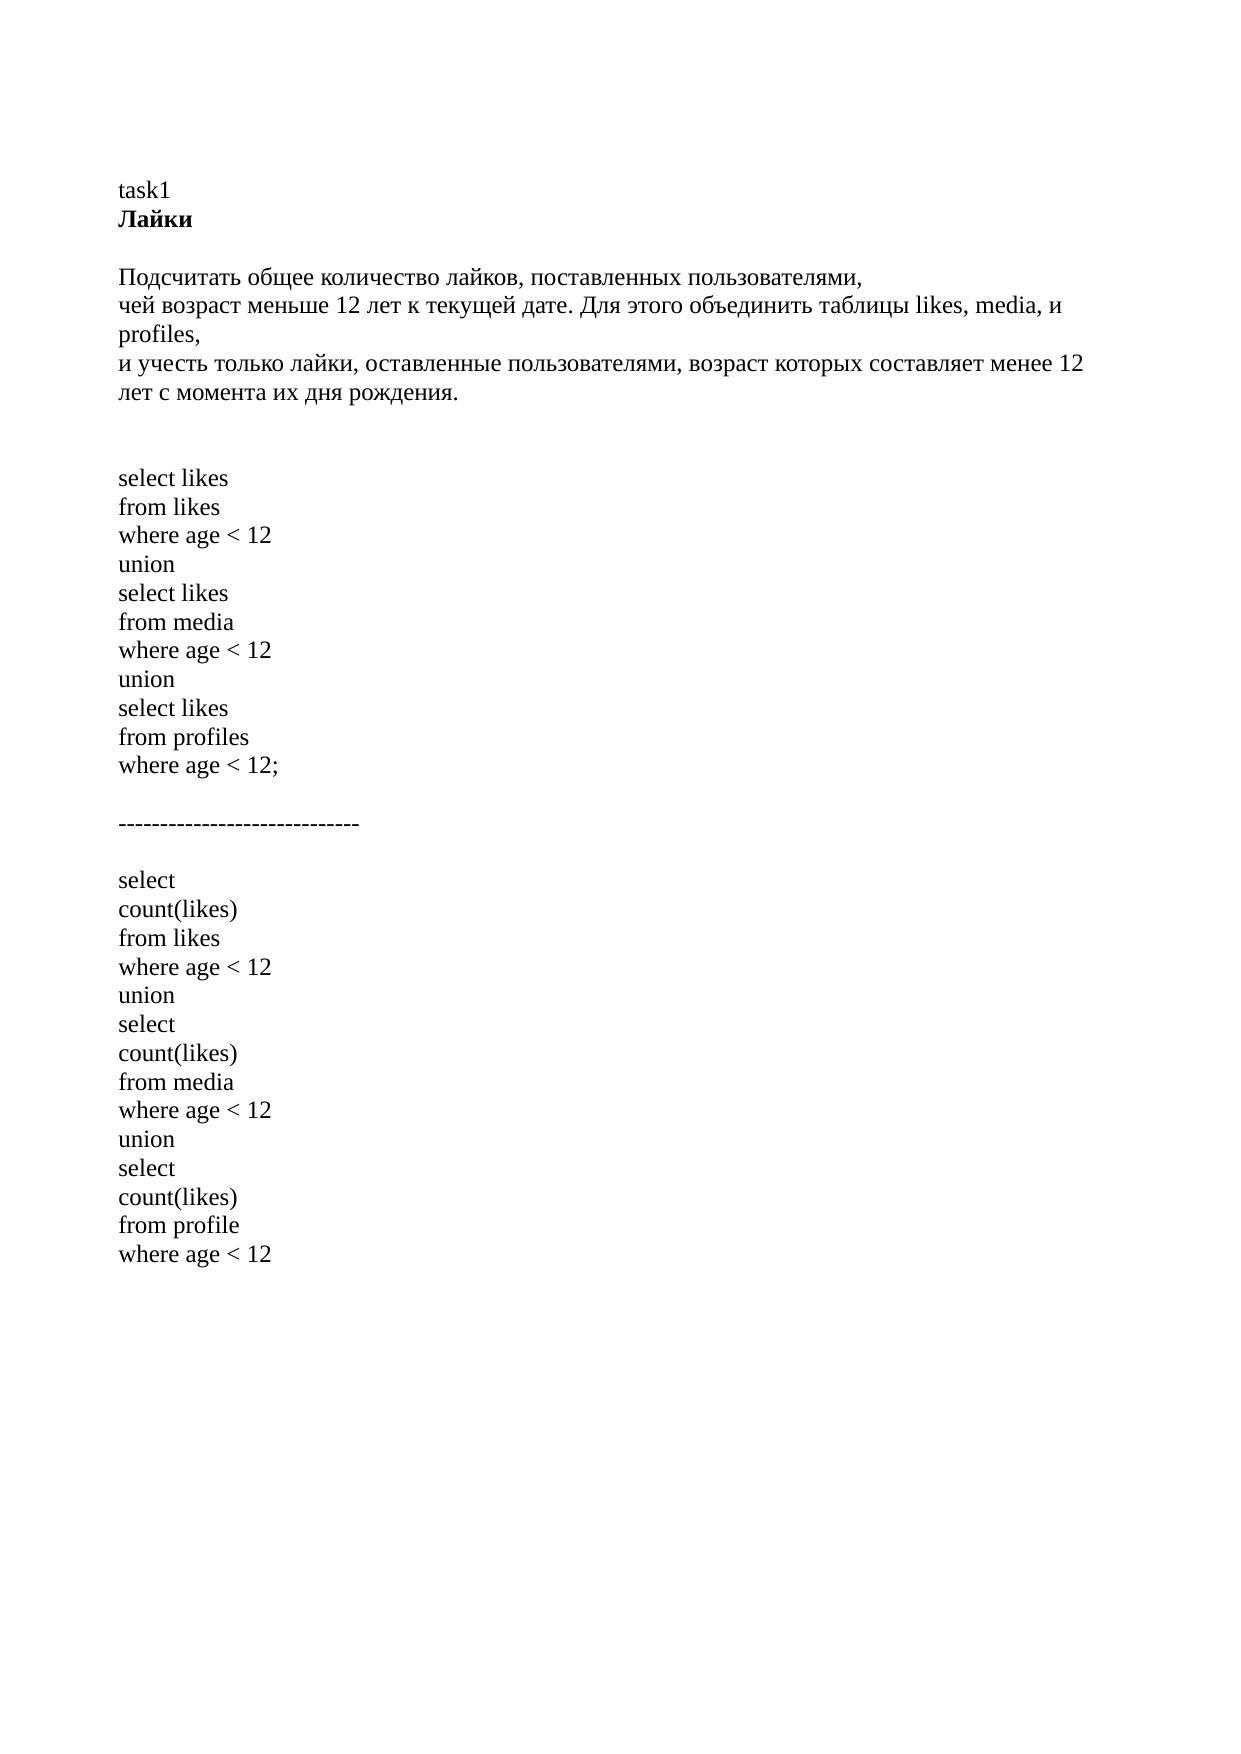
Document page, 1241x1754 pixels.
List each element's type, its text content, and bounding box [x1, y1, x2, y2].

text count(likes) [118, 894, 1122, 923]
text count(likes) [118, 1038, 1122, 1067]
text union [118, 981, 1122, 1009]
text select [118, 1009, 1122, 1038]
text from media [118, 1067, 1122, 1096]
text чей возраст меньше 12 лет к текущей дате. Для этого объединить таблицы likes, media, и profiles, [118, 291, 1122, 348]
text select likes [118, 693, 1122, 722]
text where age < 12 [118, 636, 1122, 664]
text where age < 12 [118, 1096, 1122, 1124]
text where age < 12 [118, 521, 1122, 549]
text Лайки [118, 204, 1122, 233]
text union [118, 549, 1122, 578]
text from likes [118, 492, 1122, 521]
text from likes [118, 923, 1122, 952]
text ----------------------------- [118, 808, 1122, 837]
text where age < 12; [118, 751, 1122, 779]
text where age < 12 [118, 1239, 1122, 1268]
text from profile [118, 1211, 1122, 1239]
text task1 [118, 176, 1122, 204]
text union [118, 1124, 1122, 1153]
text select [118, 866, 1122, 894]
text union [118, 664, 1122, 693]
text Подсчитать общее количество лайков, поставленных пользователями, [118, 262, 1122, 291]
text where age < 12 [118, 952, 1122, 981]
text from profiles [118, 722, 1122, 751]
text select likes [118, 578, 1122, 607]
text и учесть только лайки, оставленные пользователями, возраст которых составляет менее 12 лет с момента их дня рождения. [118, 348, 1122, 406]
text select likes [118, 463, 1122, 492]
text from media [118, 607, 1122, 636]
text count(likes) [118, 1182, 1122, 1211]
text select [118, 1153, 1122, 1182]
